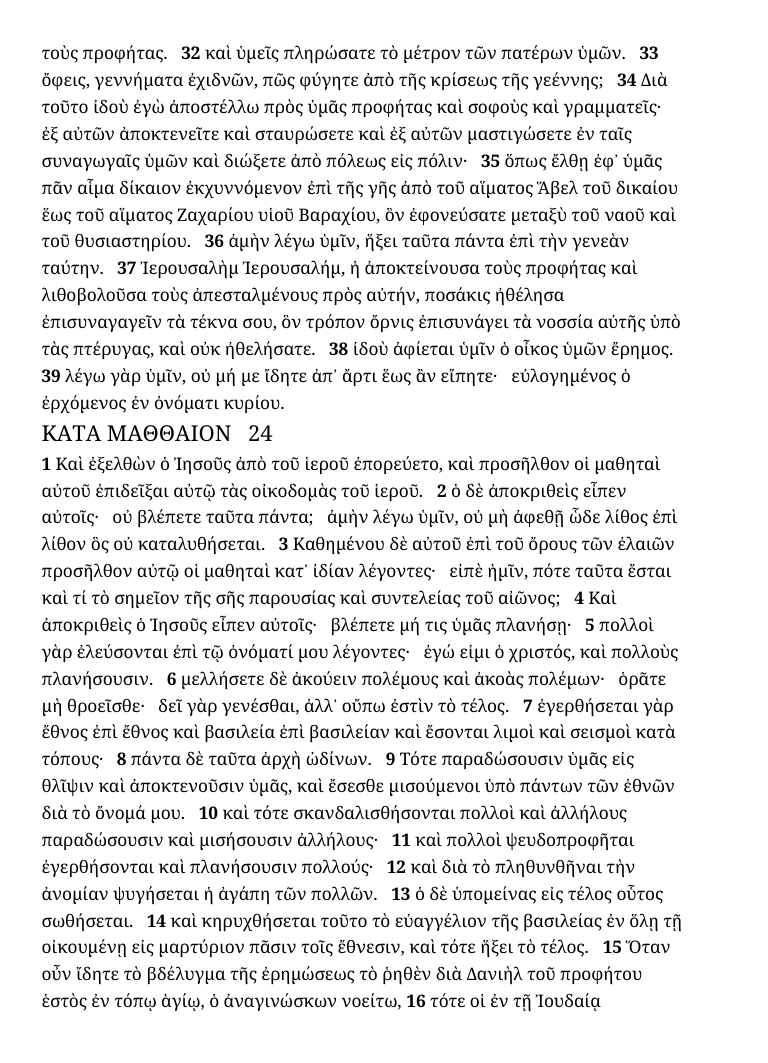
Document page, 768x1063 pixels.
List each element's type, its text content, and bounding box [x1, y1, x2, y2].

text ΚΑΤΑ ΜΑΘΘΑΙΟΝ 24 [41, 418, 685, 447]
text τοὺς προφήτας. 32 καὶ ὑμεῖς πληρώσατε τὸ μέτρον τῶν πατέρων ὑμῶν. 33 ὄφεις, γεννήματα ἐχιδνῶν, πῶς φύγητε ἀπὸ τῆς κρίσεως τῆς γεέννης; 34 Διὰ τοῦτο ἰδοὺ ἐγὼ ἀποστέλλω πρὸς ὑμᾶς προφήτας καὶ σοφοὺς καὶ γραμματεῖς· ἐξ αὐτῶν ἀποκτενεῖτε καὶ σταυρώσετε καὶ ἐξ αὐτῶν μαστιγώσετε ἐν ταῖς συναγωγαῖς ὑμῶν καὶ διώξετε ἀπὸ πόλεως εἰς πόλιν· 35 ὅπως ἔλθῃ ἐφ᾽ ὑμᾶς πᾶν αἷμα δίκαιον ἐκχυννόμενον ἐπὶ τῆς γῆς ἀπὸ τοῦ αἵματος Ἅβελ τοῦ δικαίου ἕως τοῦ αἵματος Ζαχαρίου υἱοῦ Βαραχίου, ὃν ἐφονεύσατε μεταξὺ τοῦ ναοῦ καὶ τοῦ θυσιαστηρίου. 36 ἀμὴν λέγω ὑμῖν, ἥξει ταῦτα πάντα ἐπὶ τὴν γενεὰν ταύτην. 37 Ἰερουσαλὴμ Ἰερουσαλήμ, ἡ ἀποκτείνουσα τοὺς προφήτας καὶ λιθοβολοῦσα τοὺς ἀπεσταλμένους πρὸς αὐτήν, ποσάκις ἠθέλησα ἐπισυναγαγεῖν τὰ τέκνα σου, ὃν τρόπον ὄρνις ἐπισυνάγει τὰ νοσσία αὐτῆς ὑπὸ τὰς πτέρυγας, καὶ οὐκ ἠθελήσατε. 38 ἰδοὺ ἀφίεται ὑμῖν ὁ οἶκος ὑμῶν ἔρημος. 39 λέγω γὰρ ὑμῖν, οὐ μή με ἴδητε ἀπ᾽ ἄρτι ἕως ἂν εἴπητε· εὐλογημένος ὁ ἐρχόμενος ἐν ὀνόματι κυρίου. [41, 41, 685, 414]
text 1 Καὶ ἐξελθὼν ὁ Ἰησοῦς ἀπὸ τοῦ ἱεροῦ ἐπορεύετο, καὶ προσῆλθον οἱ μαθηταὶ αὐτοῦ ἐπιδεῖξαι αὐτῷ τὰς οἰκοδομὰς τοῦ ἱεροῦ. 2 ὁ δὲ ἀποκριθεὶς εἶπεν αὐτοῖς· οὐ βλέπετε ταῦτα πάντα; ἀμὴν λέγω ὑμῖν, οὐ μὴ ἀφεθῇ ὧδε λίθος ἐπὶ λίθον ὃς οὐ καταλυθήσεται. 3 Καθημένου δὲ αὐτοῦ ἐπὶ τοῦ ὄρους τῶν ἐλαιῶν προσῆλθον αὐτῷ οἱ μαθηταὶ κατ᾽ ἰδίαν λέγοντες· εἰπὲ ἡμῖν, πότε ταῦτα ἔσται καὶ τί τὸ σημεῖον τῆς σῆς παρουσίας καὶ συντελείας τοῦ αἰῶνος; 4 Καὶ ἀποκριθεὶς ὁ Ἰησοῦς εἶπεν αὐτοῖς· βλέπετε μή τις ὑμᾶς πλανήσῃ· 5 πολλοὶ γὰρ ἐλεύσονται ἐπὶ τῷ ὀνόματί μου λέγοντες· ἐγώ εἰμι ὁ χριστός, καὶ πολλοὺς πλανήσουσιν. 6 μελλήσετε δὲ ἀκούειν πολέμους καὶ ἀκοὰς πολέμων· ὁρᾶτε μὴ θροεῖσθε· δεῖ γὰρ γενέσθαι, ἀλλ᾽ οὔπω ἐστὶν τὸ τέλος. 7 ἐγερθήσεται γὰρ ἔθνος ἐπὶ ἔθνος καὶ βασιλεία ἐπὶ βασιλείαν καὶ ἔσονται λιμοὶ καὶ σεισμοὶ κατὰ τόπους· 8 πάντα δὲ ταῦτα ἀρχὴ ὠδίνων. 9 Τότε παραδώσουσιν ὑμᾶς εἰς θλῖψιν καὶ ἀποκτενοῦσιν ὑμᾶς, καὶ ἔσεσθε μισούμενοι ὑπὸ πάντων τῶν ἐθνῶν διὰ τὸ ὄνομά μου. 10 καὶ τότε σκανδαλισθήσονται πολλοὶ καὶ ἀλλήλους παραδώσουσιν καὶ μισήσουσιν ἀλλήλους· 11 καὶ πολλοὶ ψευδοπροφῆται ἐγερθήσονται καὶ πλανήσουσιν πολλούς· 12 καὶ διὰ τὸ πληθυνθῆναι τὴν ἀνομίαν ψυγήσεται ἡ ἀγάπη τῶν πολλῶν. 13 ὁ δὲ ὑπομείνας εἰς τέλος οὗτος σωθήσεται. 14 καὶ κηρυχθήσεται τοῦτο τὸ εὐαγγέλιον τῆς βασιλείας ἐν ὅλῃ τῇ οἰκουμένῃ εἰς μαρτύριον πᾶσιν τοῖς ἔθνεσιν, καὶ τότε ἥξει τὸ τέλος. 15 Ὅταν οὖν ἴδητε τὸ βδέλυγμα τῆς ἐρημώσεως τὸ ῥηθὲν διὰ Δανιὴλ τοῦ προφήτου ἑστὸς ἐν τόπῳ ἁγίῳ, ὁ ἀναγινώσκων νοείτω, 16 τότε οἱ ἐν τῇ Ἰουδαίᾳ [41, 452, 685, 1013]
